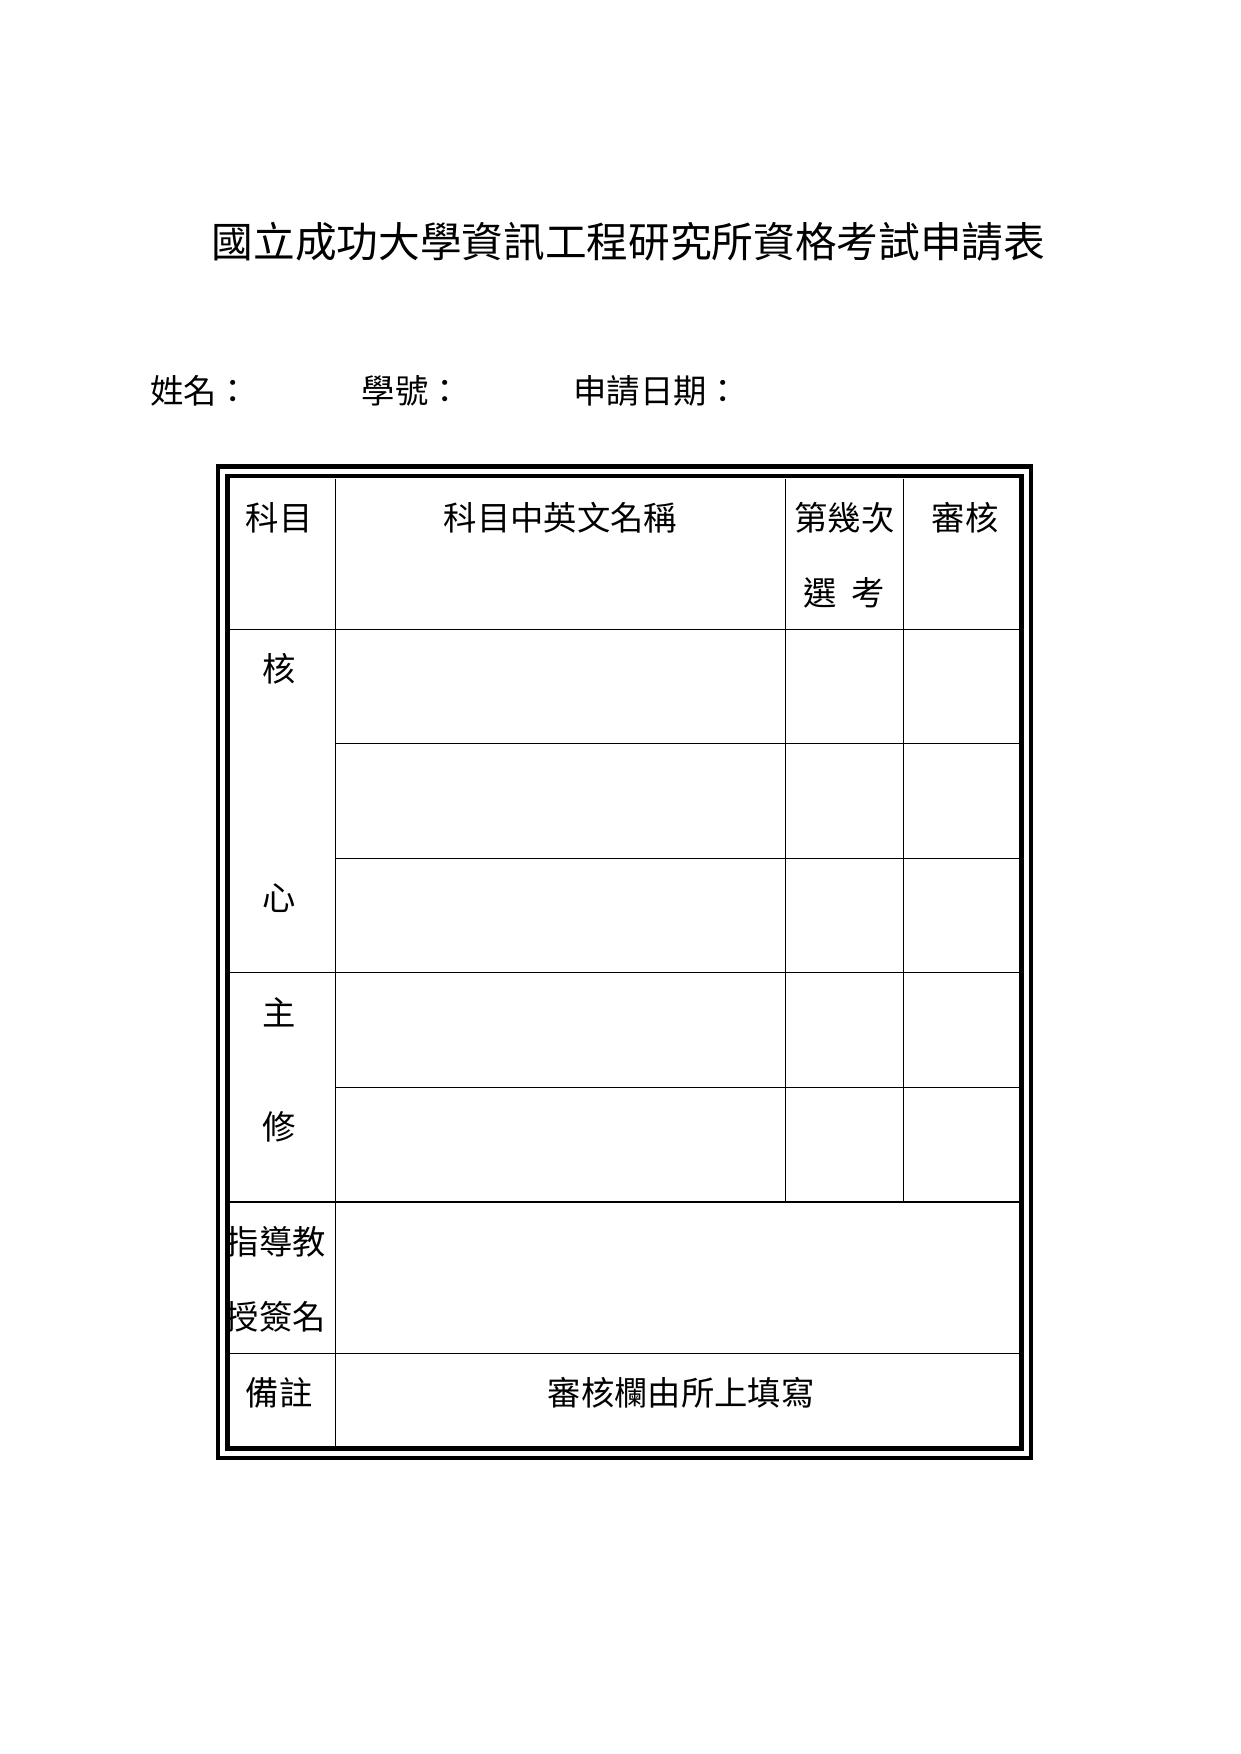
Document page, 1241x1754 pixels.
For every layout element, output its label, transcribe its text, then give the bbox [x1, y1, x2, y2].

table_header 科目 [223, 469, 335, 628]
table_cell [786, 1088, 903, 1201]
table_cell [786, 859, 903, 972]
table_cell 備註 [230, 1354, 335, 1446]
table_cell 主 [230, 973, 335, 1087]
table_cell [904, 859, 1019, 972]
table_cell 修 [230, 1087, 335, 1201]
text 姓名： 學號： 申請日期： [150, 352, 1106, 427]
table_cell [903, 1203, 1019, 1352]
table_cell [336, 630, 785, 743]
table_cell [904, 1088, 1019, 1201]
table_cell 心 [230, 858, 335, 972]
table_cell 指導教授簽名 [230, 1203, 335, 1352]
table_header [335, 469, 785, 474]
table_cell 核 [230, 630, 335, 743]
text 國立成功大學資訊工程研究所資格考試申請表 [150, 202, 1106, 277]
table_cell [904, 630, 1019, 743]
table_cell 審核欄由所上填寫 [336, 1354, 1019, 1446]
table_cell [785, 1203, 903, 1352]
table_cell [336, 1088, 785, 1201]
table_cell [786, 973, 903, 1087]
table_header [785, 469, 903, 474]
table_cell [336, 973, 785, 1087]
table_cell [904, 744, 1019, 858]
table_cell [336, 1203, 785, 1352]
table_cell [904, 973, 1019, 1087]
table_cell [230, 743, 335, 858]
table_cell [786, 744, 903, 858]
table_cell [786, 630, 903, 743]
table_cell [336, 859, 785, 972]
table_header 第幾次 選 考 [786, 478, 903, 628]
table_cell [336, 744, 785, 858]
table_header 科目中英文名稱 [336, 478, 785, 628]
table_header 審核 [903, 469, 1026, 628]
